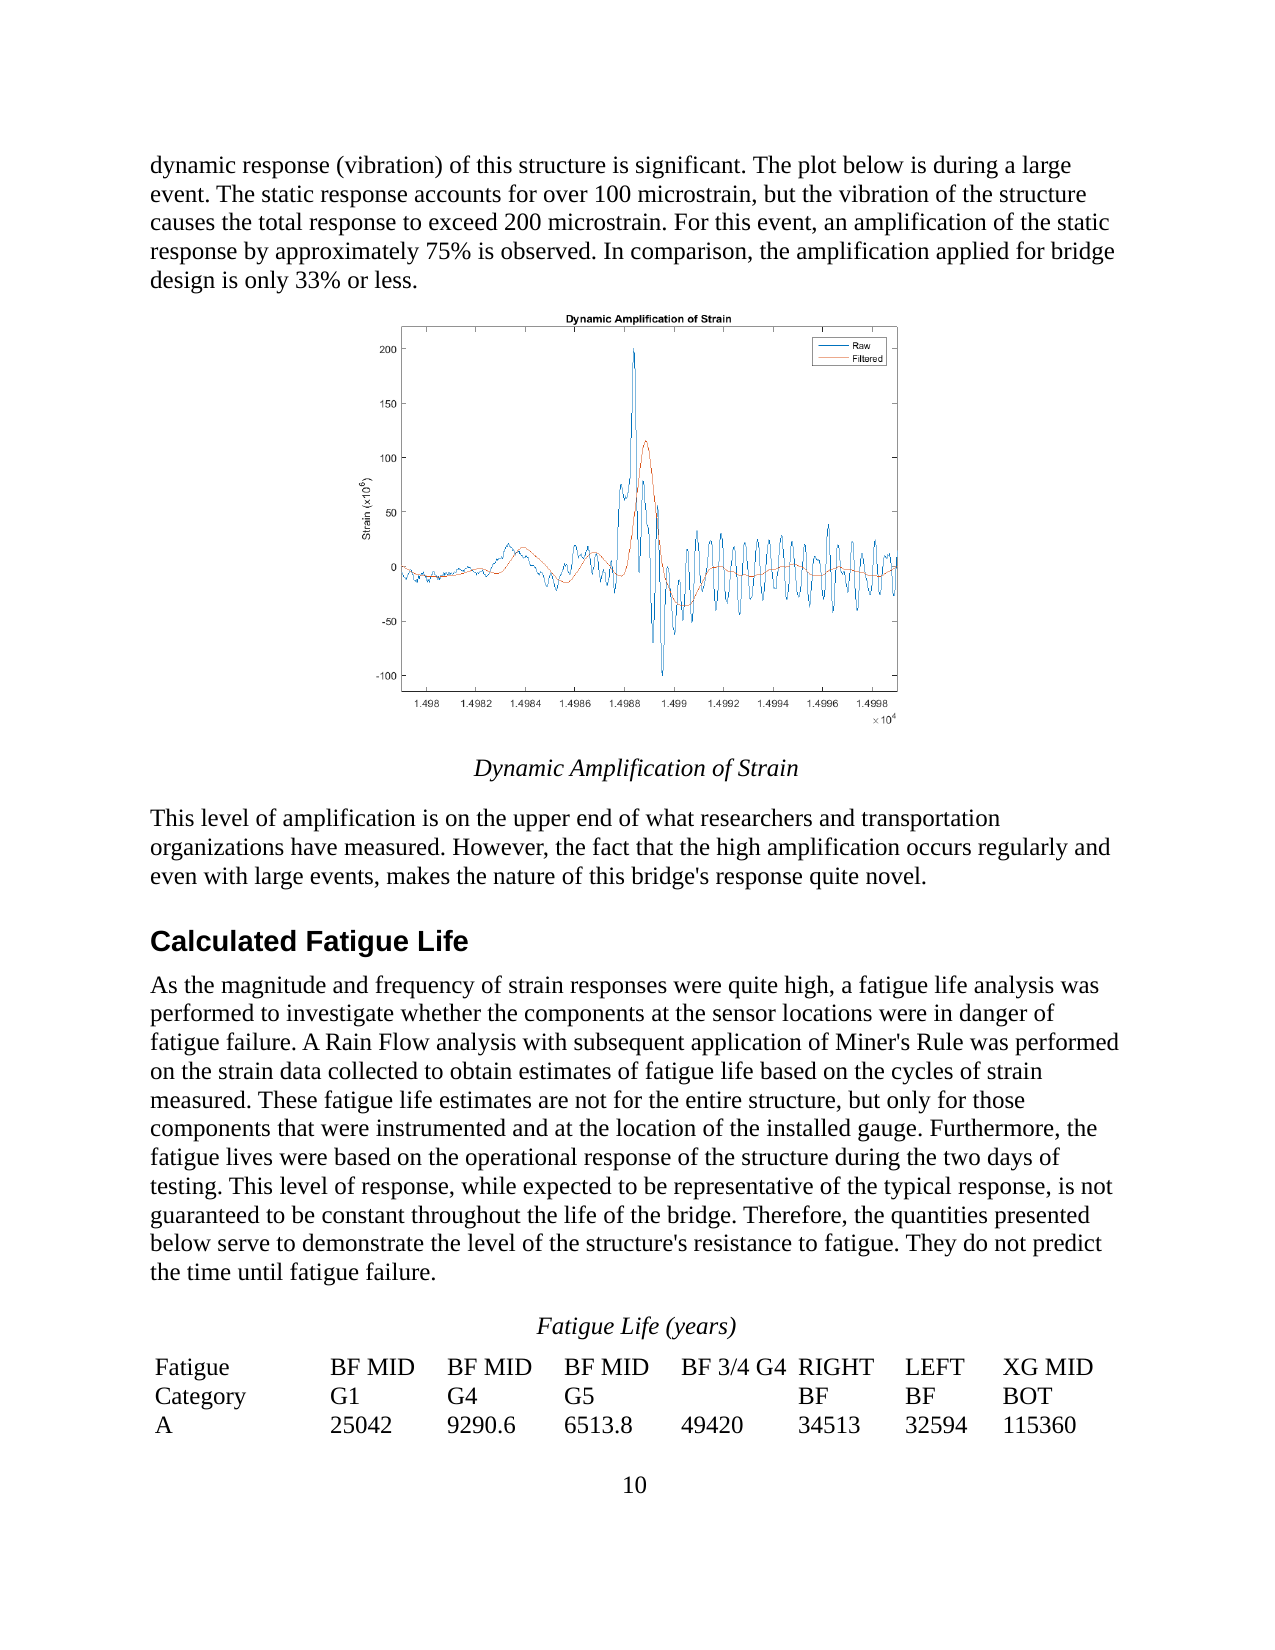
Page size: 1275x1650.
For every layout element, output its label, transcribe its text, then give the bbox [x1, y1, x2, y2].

table_header BF MID G5 [559, 1352, 676, 1410]
table_cell 115360 [998, 1410, 1125, 1438]
table_header BF MID G4 [442, 1352, 559, 1410]
text As the magnitude and frequency of strain responses were quite high, a fatigue life analysis was performed to investigate whether the components at the sensor locations were in danger of fatigue failure. A Rain Flow analysis with subsequent application of Miner's Rule was performed on the strain data collected to obtain estimates of fatigue life based on the cycles of strain measured. These fatigue life estimates are not for the entire structure, but only for those components that were instrumented and at the location of the installed gauge. Furthermore, the fatigue lives were based on the operational response of the structure during the two days of testing. This level of response, while expected to be representative of the typical response, is not guaranteed to be constant throughout the life of the bridge. Therefore, the quantities presented below serve to demonstrate the level of the structure's resistance to fatigue. They do not predict the time until fatigue failure. [150, 970, 1125, 1286]
subtitle Fatigue Life (years) [150, 1311, 1125, 1340]
table_cell 49420 [676, 1410, 793, 1438]
table_header RIGHT BF [793, 1352, 901, 1410]
table_cell 25042 [325, 1410, 442, 1438]
table_cell 6513.8 [559, 1410, 676, 1438]
table_header Fatigue Category [150, 1352, 325, 1410]
subtitle Calculated Fatigue Life [150, 924, 1125, 957]
table_cell 9290.6 [442, 1410, 559, 1438]
table_cell A [150, 1410, 325, 1438]
table_header BF MID G1 [325, 1352, 442, 1410]
text This level of amplification is on the upper end of what researchers and transportation organizations have measured. However, the fact that the high amplification occurs regularly and even with large events, makes the nature of this bridge's response quite novel. [150, 803, 1125, 890]
table_cell 34513 [793, 1410, 901, 1438]
table_header BF 3/4 G4 [676, 1352, 793, 1410]
text Dynamic Amplification of Strain [150, 753, 1125, 782]
table_cell 32594 [901, 1410, 998, 1438]
picture [318, 293, 957, 741]
table_header XG MID BOT [998, 1352, 1125, 1410]
table_header LEFT BF [901, 1352, 998, 1410]
text dynamic response (vibration) of this structure is significant. The plot below is during a large event. The static response accounts for over 100 microstrain, but the vibration of the structure causes the total response to exceed 200 microstrain. For this event, an amplification of the static response by approximately 75% is observed. In comparison, the amplification applied for bridge design is only 33% or less. [150, 150, 1125, 294]
